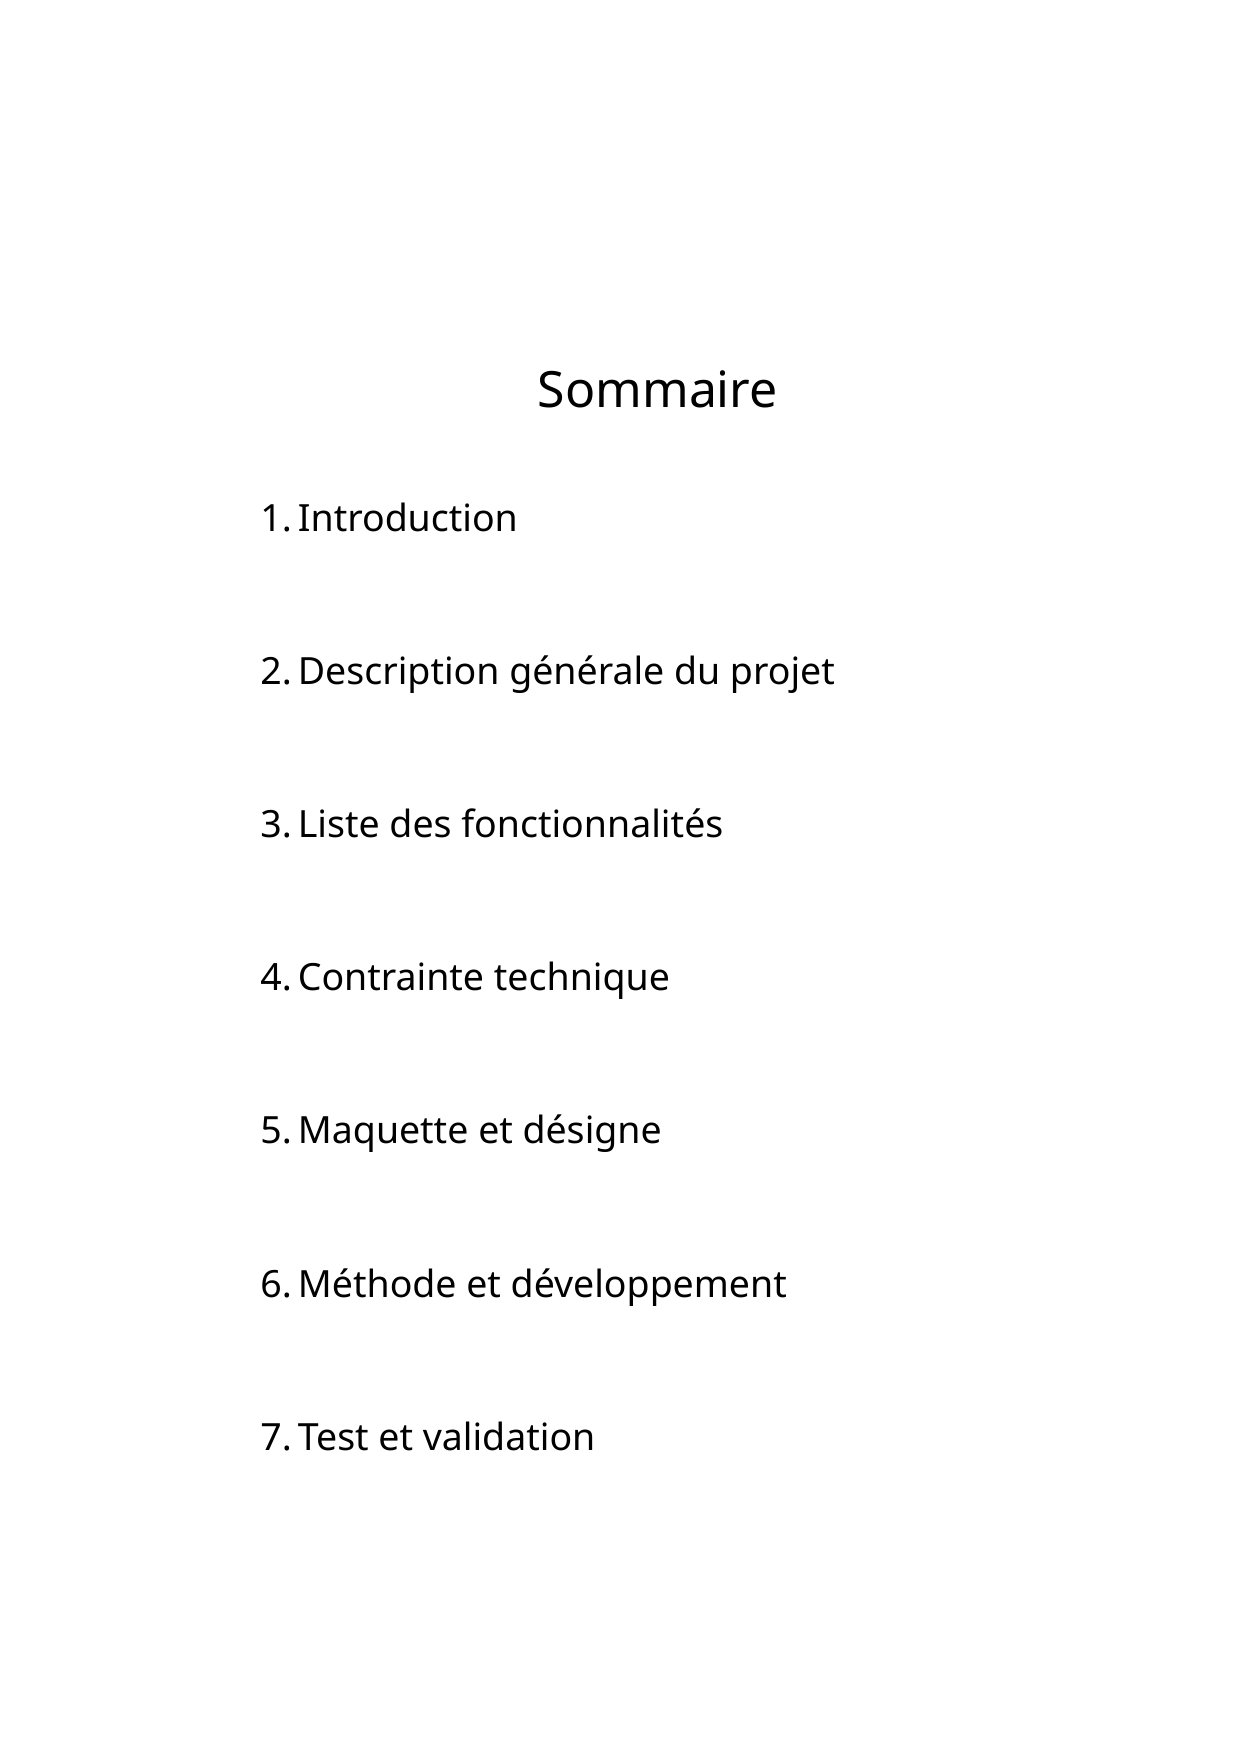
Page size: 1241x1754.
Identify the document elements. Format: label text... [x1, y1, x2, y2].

list Contrainte technique [260, 951, 1093, 1002]
list Liste des fonctionnalités [260, 797, 1093, 848]
list Description générale du projet [260, 644, 1093, 695]
list Test et validation [260, 1410, 1093, 1461]
list Introduction [260, 491, 1093, 542]
list Méthode et développement [260, 1257, 1093, 1308]
list Maquette et désigne [260, 1104, 1093, 1155]
list Sommaire [223, 354, 1093, 422]
